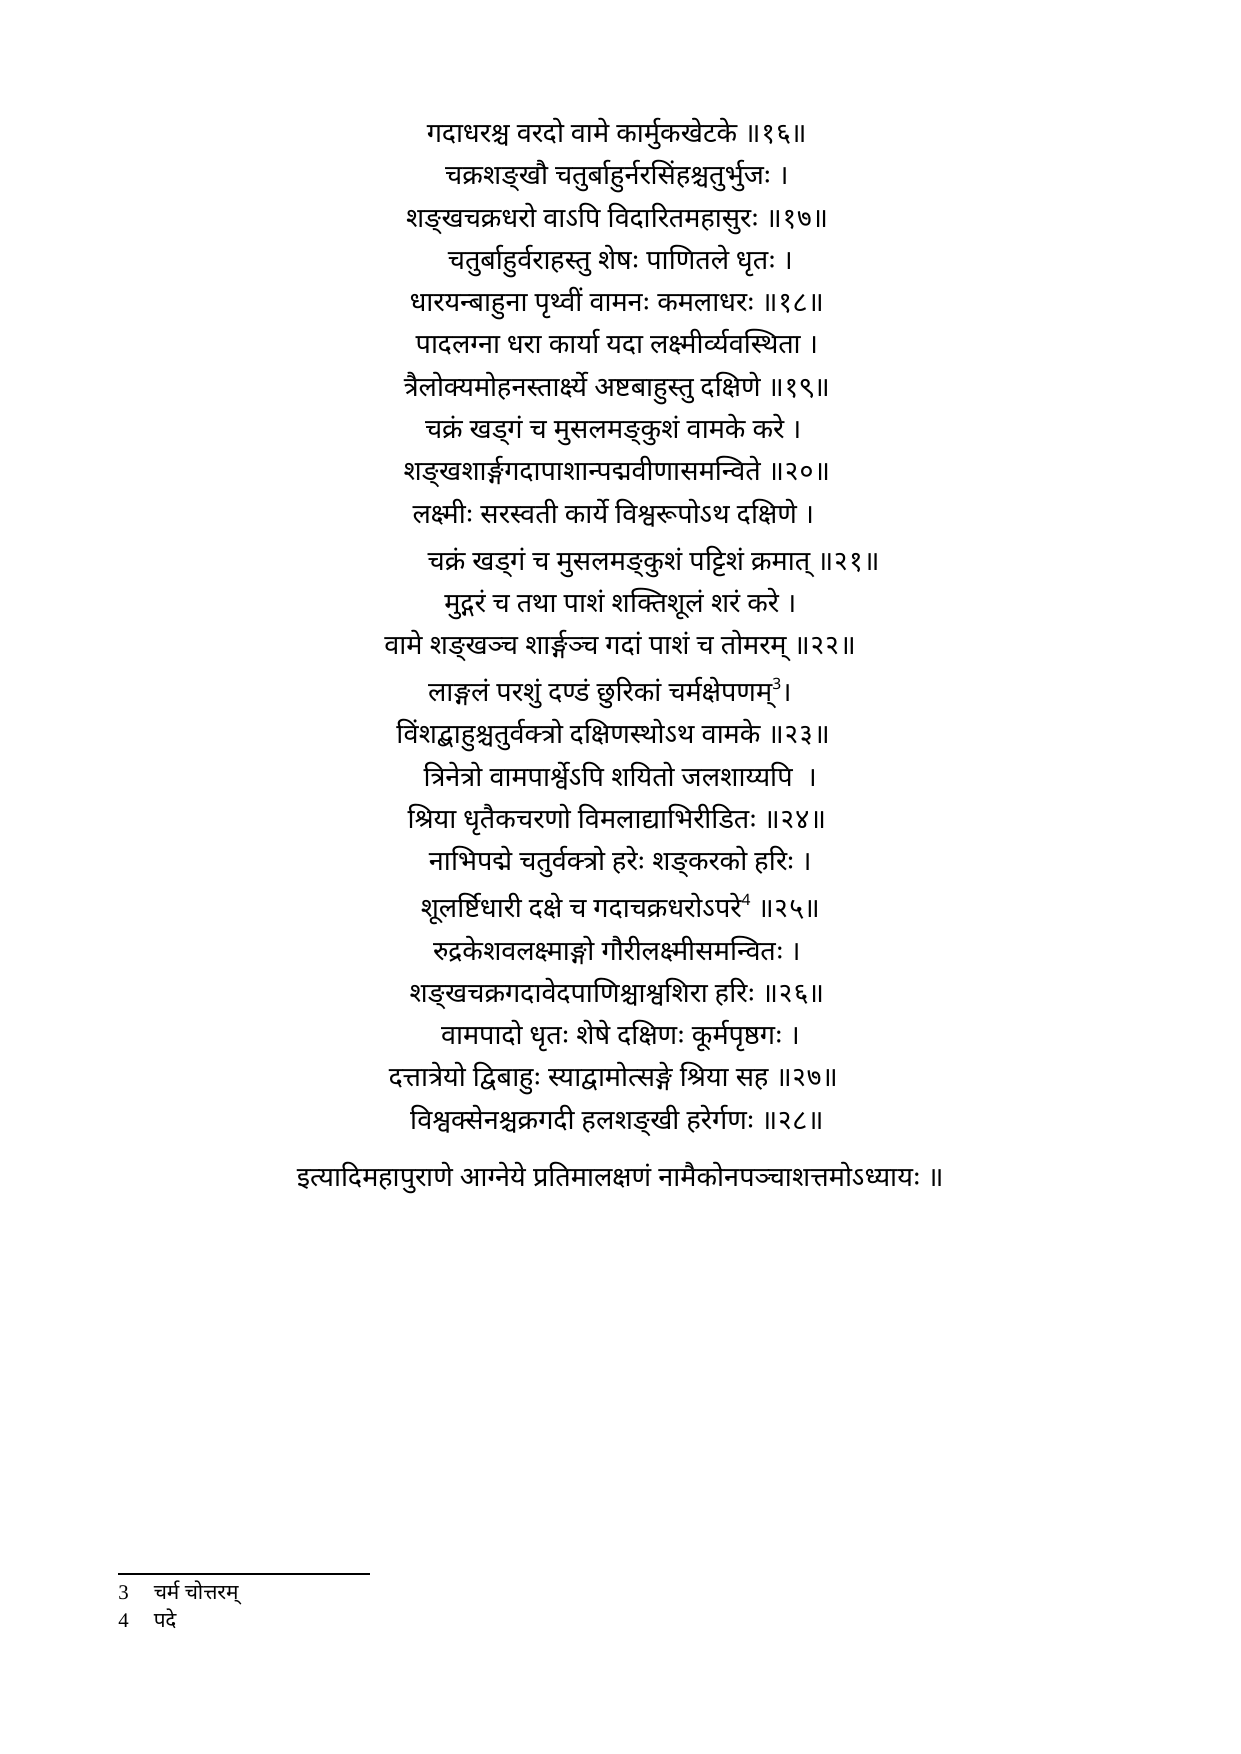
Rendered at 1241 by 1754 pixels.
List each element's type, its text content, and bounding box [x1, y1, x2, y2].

text पदे [118, 1608, 1122, 1636]
text गदाधरश्च वरदो वामे कार्मुकखेटके ॥१६॥ चक्रशङ्खौ चतुर्बाहुर्नरसिंहश्चतुर्भुजः । शङ्खचक्रधरो वाऽपि विदारितमहासुरः ॥१७॥ चतुर्बाहुर्वराहस्तु शेषः पाणितले धृतः । धारयन्बाहुना पृथ्वीं वामनः कमलाधरः ॥१८॥ पादलग्ना धरा कार्या यदा लक्ष्मीर्व्यवस्थिता । त्रैलोक्यमोहनस्तार्क्ष्ये अष्टबाहुस्तु दक्षिणे ॥१९॥ चक्रं खड्गं च मुसलमङ्कुशं वामके करे । शङ्खशार्ङ्गगदापाशान्पद्मवीणासमन्विते ॥२०॥ लक्ष्मीः सरस्वती कार्ये विश्वरूपोऽथ दक्षिणे । [118, 118, 1122, 534]
text लाङ्गलं परशुं दण्डं छुरिकां चर्मक्षेपणम्। विंशद्बाहुश्चतुर्वक्त्रो दक्षिणस्थोऽथ वामके ॥२३॥ त्रिनेत्रो वामपार्श्वेऽपि शयितो जलशाय्यपि । श्रिया धृतैकचरणो विमलाद्याभिरीडितः ॥२४॥ नाभिपद्मे चतुर्वक्त्रो हरेः शङ्करको हरिः । शूलर्ष्टिधारी दक्षे च गदाचक्रधरोऽपरे ॥२५॥ रुद्रकेशवलक्ष्माङ्गो गौरीलक्ष्मीसमन्वितः । शङ्खचक्रगदावेदपाणिश्चाश्वशिरा हरिः ॥२६॥ वामपादो धृतः शेषे दक्षिणः कूर्मपृष्ठगः । दत्तात्रेयो द्विबाहुः स्याद्वामोत्सङ्गे श्रिया सह ॥२७॥ विश्वक्सेनश्चक्रगदी हलशङ्खी हरेर्गणः ॥२८॥ [118, 673, 1122, 1140]
text चक्रं खड्गं च मुसलमङ्कुशं पट्टिशं क्रमात् ॥२१॥ मुद्गरं च तथा पाशं शक्तिशूलं शरं करे । वामे शङ्खञ्च शार्ङ्गञ्च गदां पाशं च तोमरम् ॥२२॥ [118, 541, 1122, 666]
text इत्यादिमहापुराणे आग्नेये प्रतिमालक्षणं नामैकोनपञ्चाशत्तमोऽध्यायः ॥ [118, 1162, 1122, 1197]
text चर्म चोत्तरम् [118, 1580, 1122, 1608]
